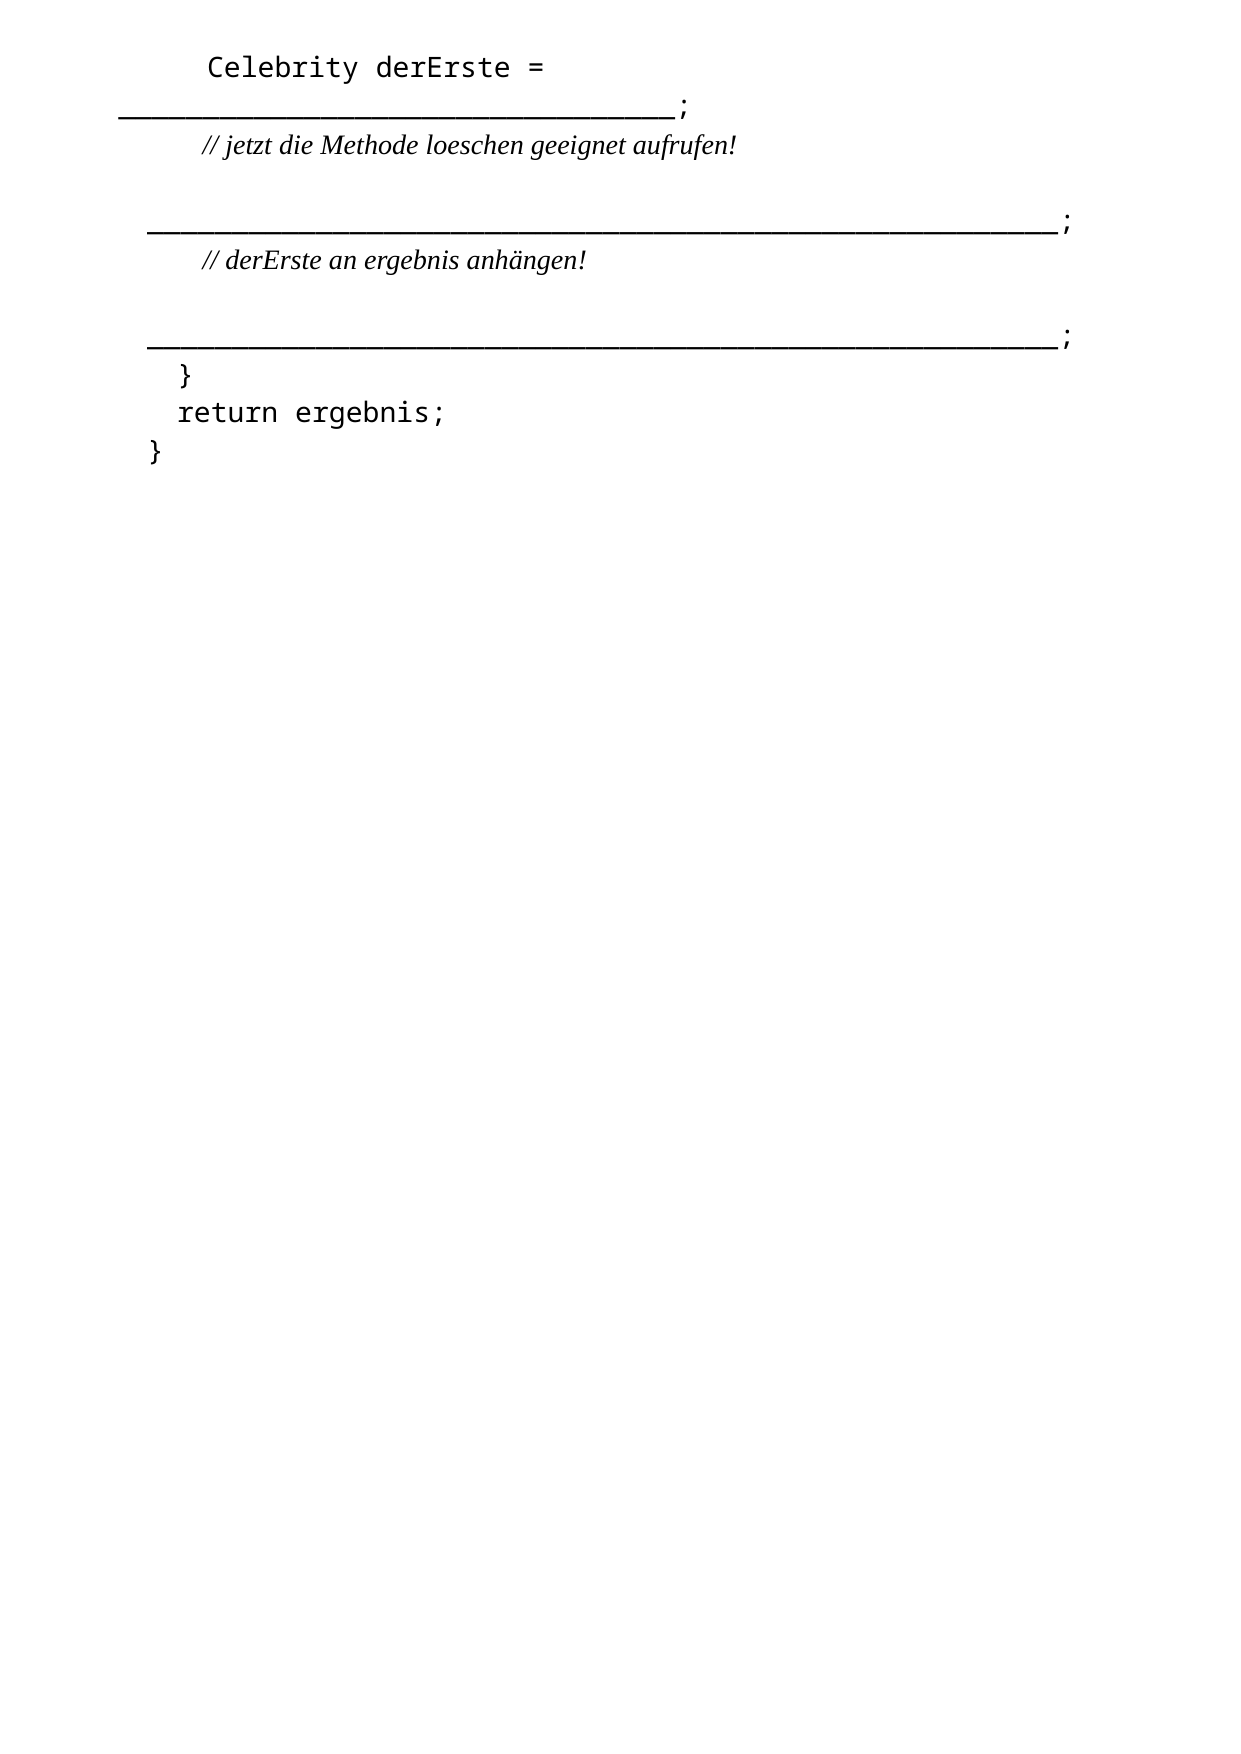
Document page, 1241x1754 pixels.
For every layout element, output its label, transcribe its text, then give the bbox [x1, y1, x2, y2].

text } [118, 431, 1122, 469]
text Celebrity derErste = _________________________________; [118, 47, 1122, 124]
text // jetzt die Methode loeschen geeignet aufrufen! [118, 124, 1122, 162]
text } [118, 354, 1122, 392]
text return ergebnis; [118, 392, 1122, 431]
text ______________________________________________________; [118, 277, 1122, 354]
text // derErste an ergebnis anhängen! [118, 239, 1122, 277]
text ______________________________________________________; [118, 162, 1122, 239]
